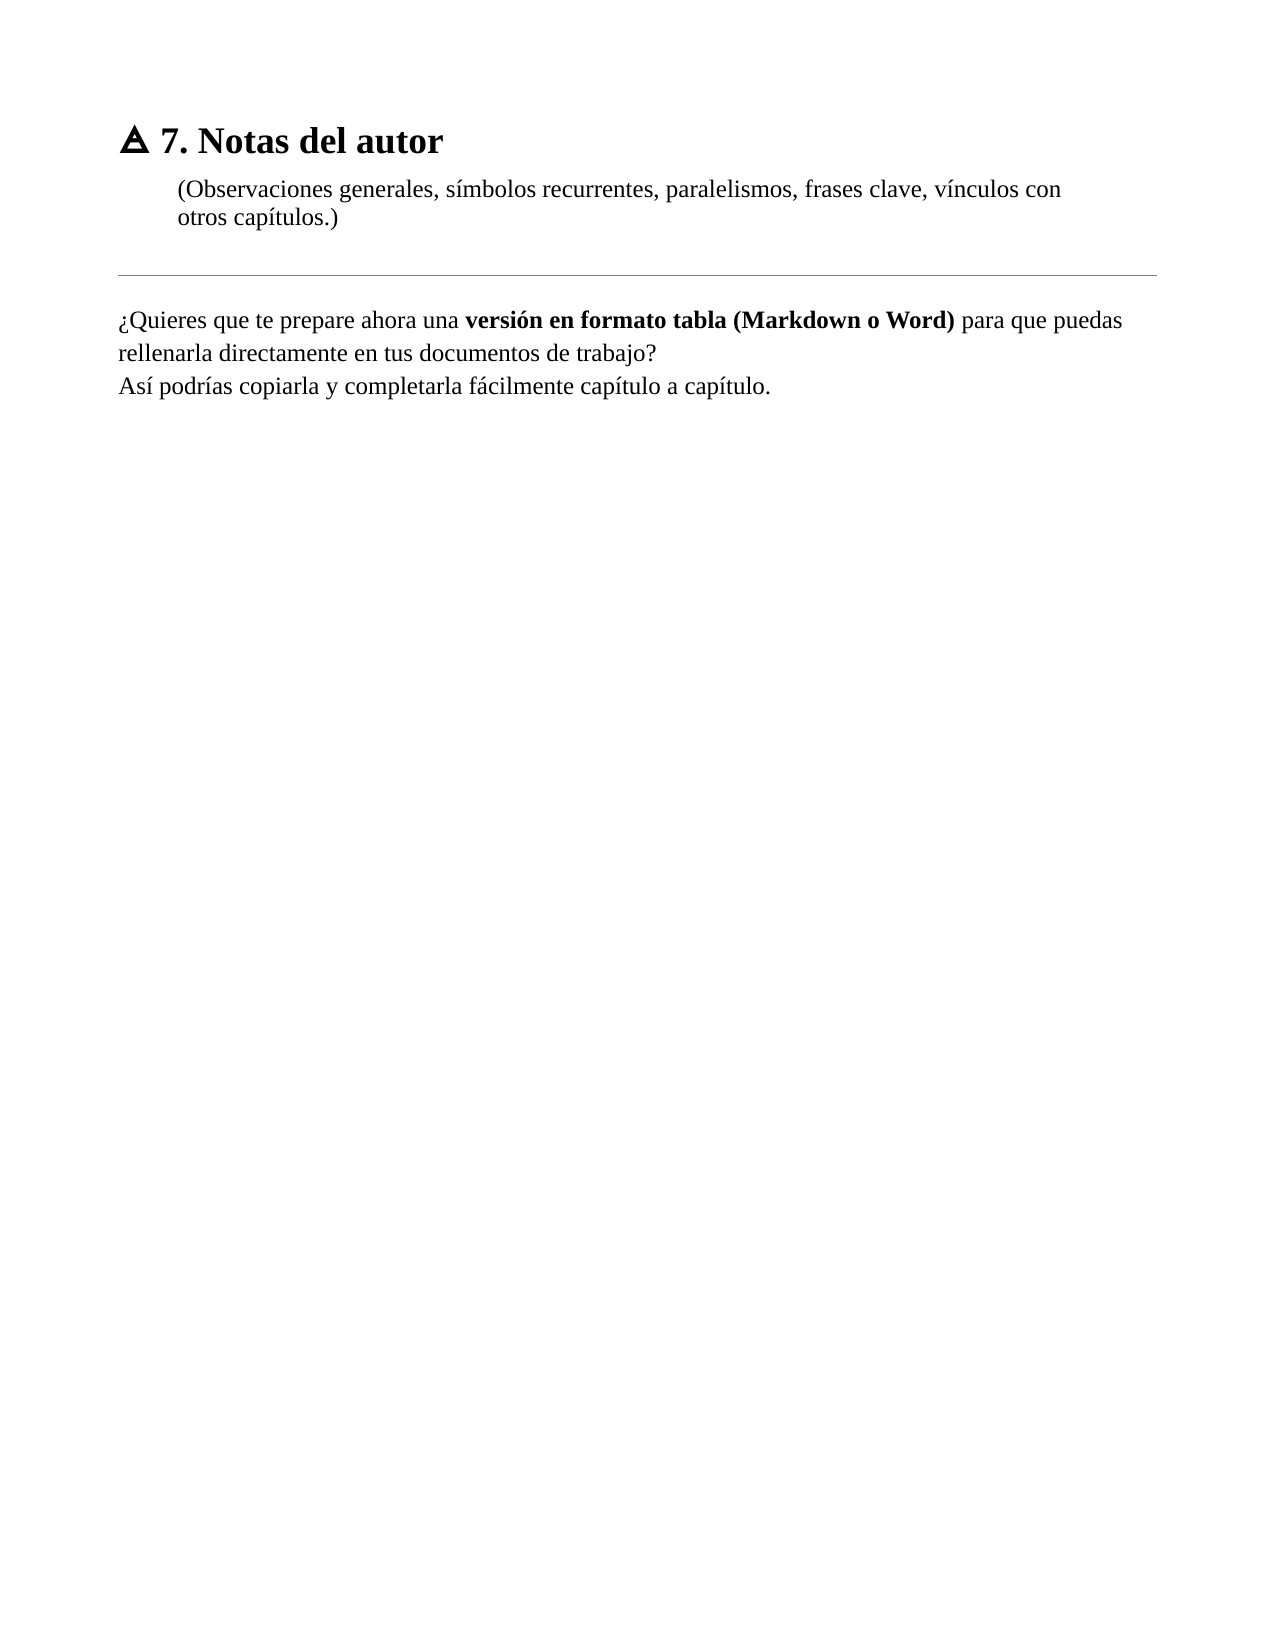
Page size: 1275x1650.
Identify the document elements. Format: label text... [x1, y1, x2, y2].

text ¿Quieres que te prepare ahora una versión en formato tabla (Markdown o Word) para que puedas rellenarla directamente en tus documentos de trabajo? Así podrías copiarla y completarla fácilmente capítulo a capítulo. [118, 305, 1157, 400]
text (Observaciones generales, símbolos recurrentes, paralelismos, frases clave, vínculos con otros capítulos.) [177, 174, 1098, 231]
subtitle 🜁 7. Notas del autor [118, 118, 1157, 161]
